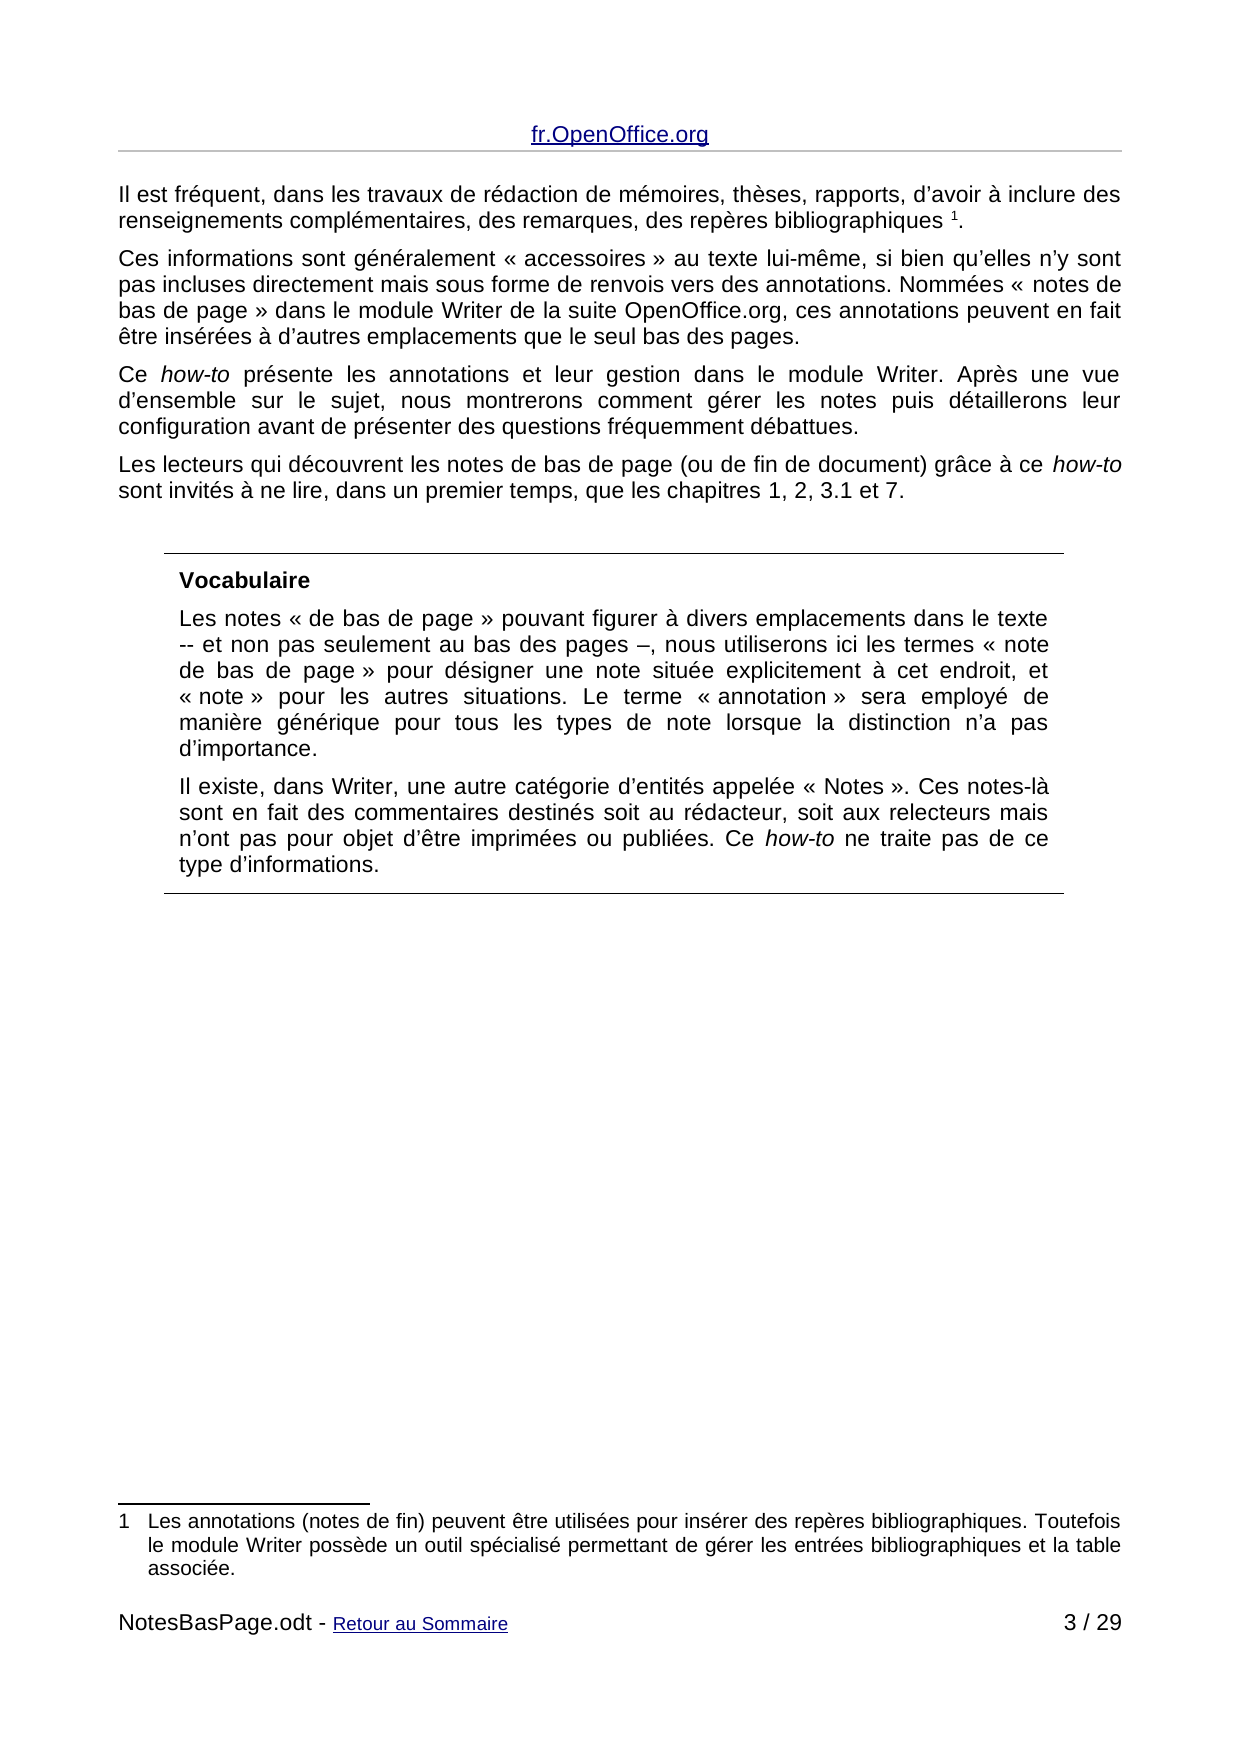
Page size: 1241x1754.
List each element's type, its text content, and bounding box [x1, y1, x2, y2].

text Il est fréquent, dans les travaux de rédaction de mémoires, thèses, rapports, d’avoir à inclure des renseignements complémentaires, des remarques, des repères bibliographiques . [118, 182, 1122, 234]
text Les notes « de bas de page » pouvant figurer à divers emplacements dans le texte -- et non pas seulement au bas des pages –, nous utiliserons ici les termes « note de bas de page » pour désigner une note située explicitement à cet endroit, et « note » pour les autres situations. Le terme « annotation » sera employé de manière générique pour tous les types de note lorsque la distinction n’a pas d’importance. [164, 591, 1064, 759]
text Ces informations sont généralement « accessoires » au texte lui-même, si bien qu’elles n’y sont pas incluses directement mais sous forme de renvois vers des annotations. Nommées « notes de bas de page » dans le module Writer de la suite OpenOffice.org, ces annotations peuvent en fait être insérées à d’autres emplacements que le seul bas des pages. [118, 245, 1122, 349]
text Ce how-to présente les annotations et leur gestion dans le module Writer. Après une vue d’ensemble sur le sujet, nous montrerons comment gérer les notes puis détaillerons leur configuration avant de présenter des questions fréquemment débattues. [118, 361, 1122, 439]
text Les lecteurs qui découvrent les notes de bas de page (ou de fin de document) grâce à ce how-to sont invités à ne lire, dans un premier temps, que les chapitres 1, 2, 3.1 et 7. [118, 451, 1122, 503]
text Les annotations (notes de fin) peuvent être utilisées pour insérer des repères bibliographiques. Toutefois le module Writer possède un outil spécialisé permettant de gérer les entrées bibliographiques et la table associée. [118, 1510, 1122, 1580]
text Vocabulaire [164, 554, 1064, 591]
text Il existe, dans Writer, une autre catégorie d’entités appelée « Notes ». Ces notes-là sont en fait des commentaires destinés soit au rédacteur, soit aux relecteurs mais n’ont pas pour objet d’être imprimées ou publiées. Ce how-to ne traite pas de ce type d’informations. [164, 759, 1064, 893]
